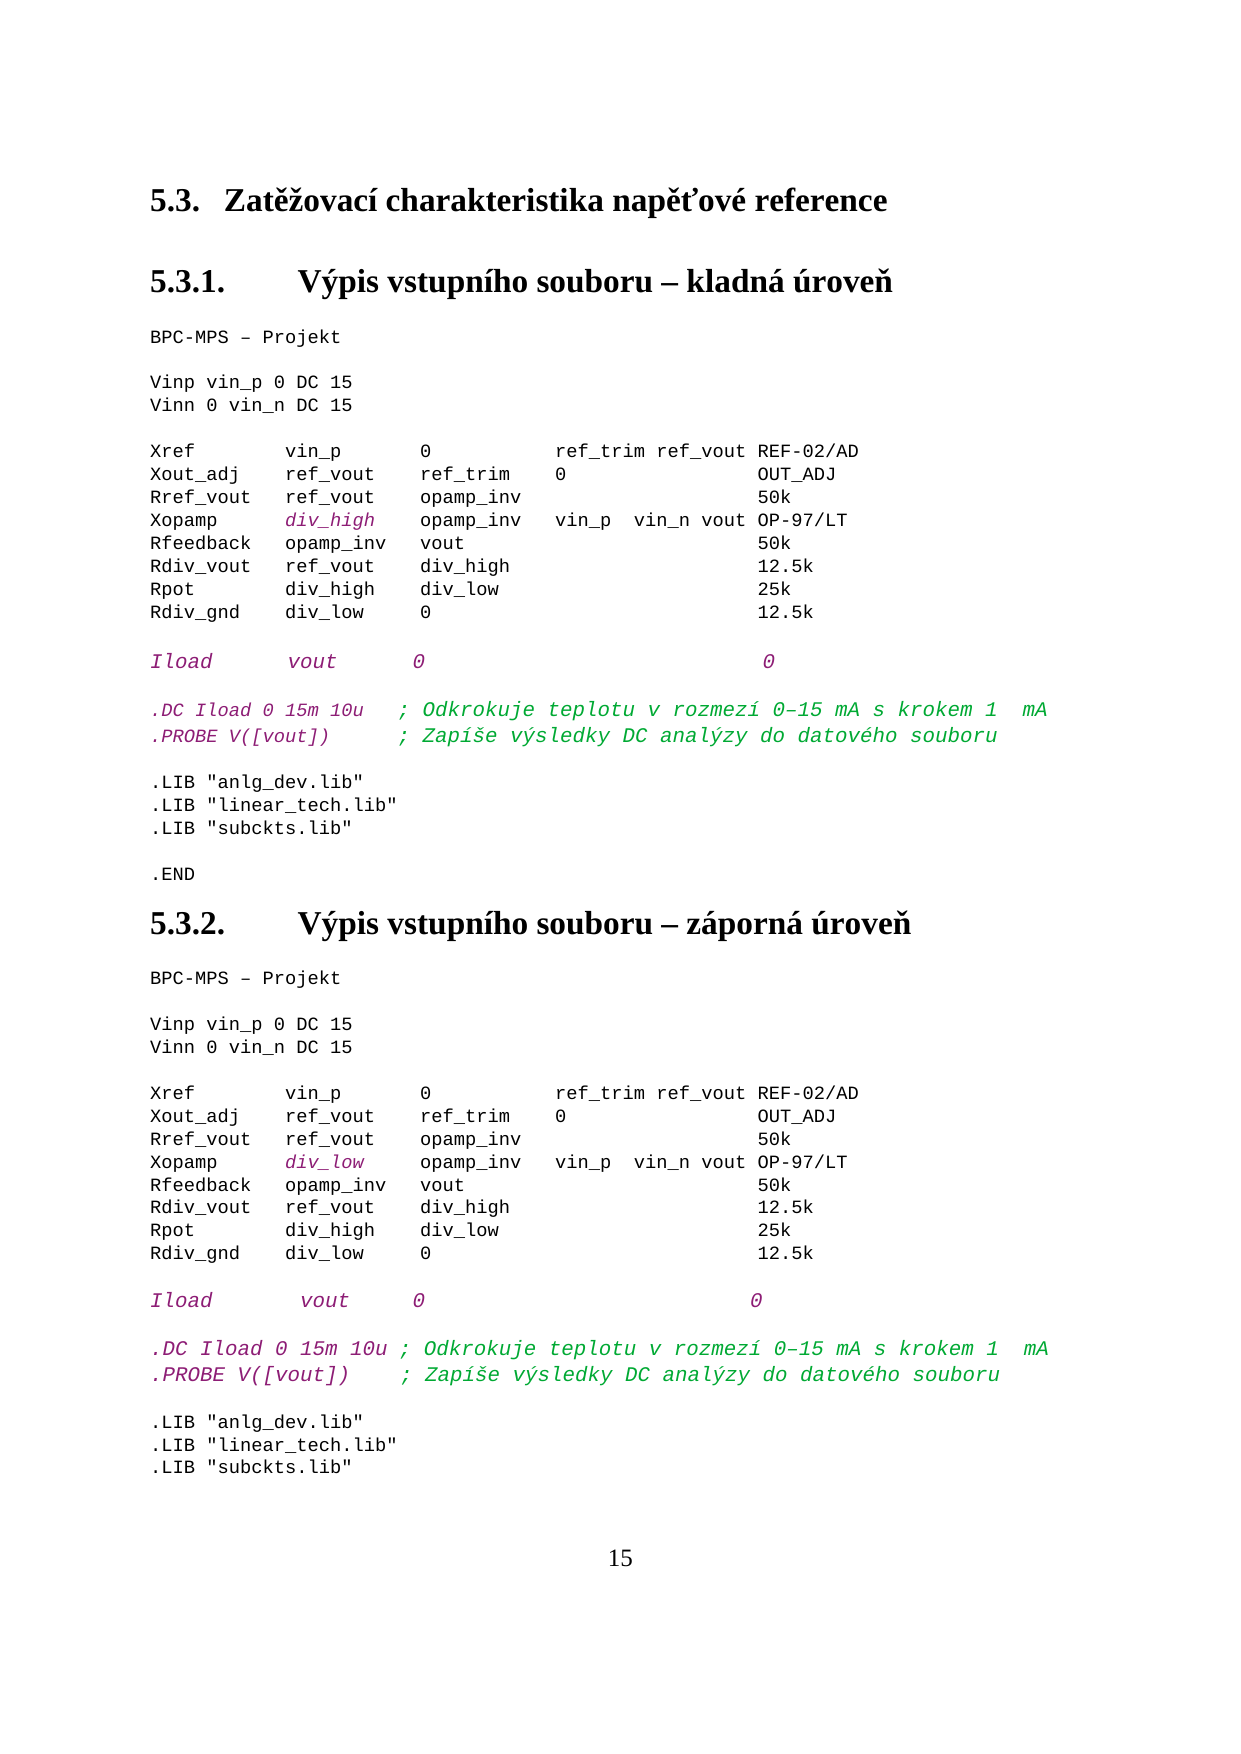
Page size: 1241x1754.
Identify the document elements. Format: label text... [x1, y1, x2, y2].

text .PROBE V([vout]) ; Zapíše výsledky DC analýzy do datového souboru [150, 1364, 1090, 1388]
text .LIB "subckts.lib" [150, 819, 1090, 840]
text Xout_adj ref_vout ref_trim 0 OUT_ADJ [150, 465, 1090, 486]
text .DC Iload 0 15m 10u ; Odkrokuje teplotu v rozmezí 0–15 mA s krokem 1 mA [150, 699, 1090, 723]
text Rref_vout ref_vout opamp_inv 50k [150, 488, 1090, 509]
text Xref vin_p 0 ref_trim ref_vout REF-02/AD [150, 442, 1090, 463]
subtitle Výpis vstupního souboru – záporná úroveň [150, 903, 1090, 941]
text Rdiv_vout ref_vout div_high 12.5k [150, 557, 1090, 578]
text Xref vin_p 0 ref_trim ref_vout REF-02/AD [150, 1084, 1090, 1105]
text .PROBE V([vout]) ; Zapíše výsledky DC analýzy do datového souboru [150, 725, 1090, 748]
text Vinn 0 vin_n DC 15 [150, 1038, 1090, 1059]
text Rfeedback opamp_inv vout 50k [150, 534, 1090, 555]
text Xout_adj ref_vout ref_trim 0 OUT_ADJ [150, 1107, 1090, 1128]
text Vinp vin_p 0 DC 15 [150, 373, 1090, 394]
subtitle Zatěžovací charakteristika napěťové reference [150, 180, 1090, 218]
text .LIB "anlg_dev.lib" [150, 773, 1090, 794]
text Rdiv_gnd div_low 0 12.5k [150, 602, 1090, 624]
text Vinn 0 vin_n DC 15 [150, 396, 1090, 417]
text Rdiv_gnd div_low 0 12.5k [150, 1244, 1090, 1265]
text .END [150, 865, 1090, 886]
text Iload vout 0 0 [150, 1290, 1090, 1314]
text Iload vout 0 0 [150, 651, 1090, 674]
text BPC-MPS – Projekt [150, 327, 1090, 349]
text .LIB "linear_tech.lib" [150, 796, 1090, 817]
text Rpot div_high div_low 25k [150, 1221, 1090, 1242]
text Xopamp div_high opamp_inv vin_p vin_n vout OP-97/LT [150, 511, 1090, 532]
text Rfeedback opamp_inv vout 50k [150, 1175, 1090, 1197]
text Xopamp div_low opamp_inv vin_p vin_n vout OP-97/LT [150, 1152, 1090, 1174]
text .LIB "linear_tech.lib" [150, 1435, 1090, 1457]
text .LIB "subckts.lib" [150, 1458, 1090, 1479]
text BPC-MPS – Projekt [150, 969, 1090, 990]
text Rref_vout ref_vout opamp_inv 50k [150, 1129, 1090, 1151]
text Vinp vin_p 0 DC 15 [150, 1015, 1090, 1036]
text Rdiv_vout ref_vout div_high 12.5k [150, 1198, 1090, 1219]
text .LIB "anlg_dev.lib" [150, 1412, 1090, 1434]
text Rpot div_high div_low 25k [150, 579, 1090, 601]
text .DC Iload 0 15m 10u ; Odkrokuje teplotu v rozmezí 0–15 mA s krokem 1 mA [150, 1338, 1090, 1362]
subtitle Výpis vstupního souboru – kladná úroveň [150, 261, 1090, 299]
